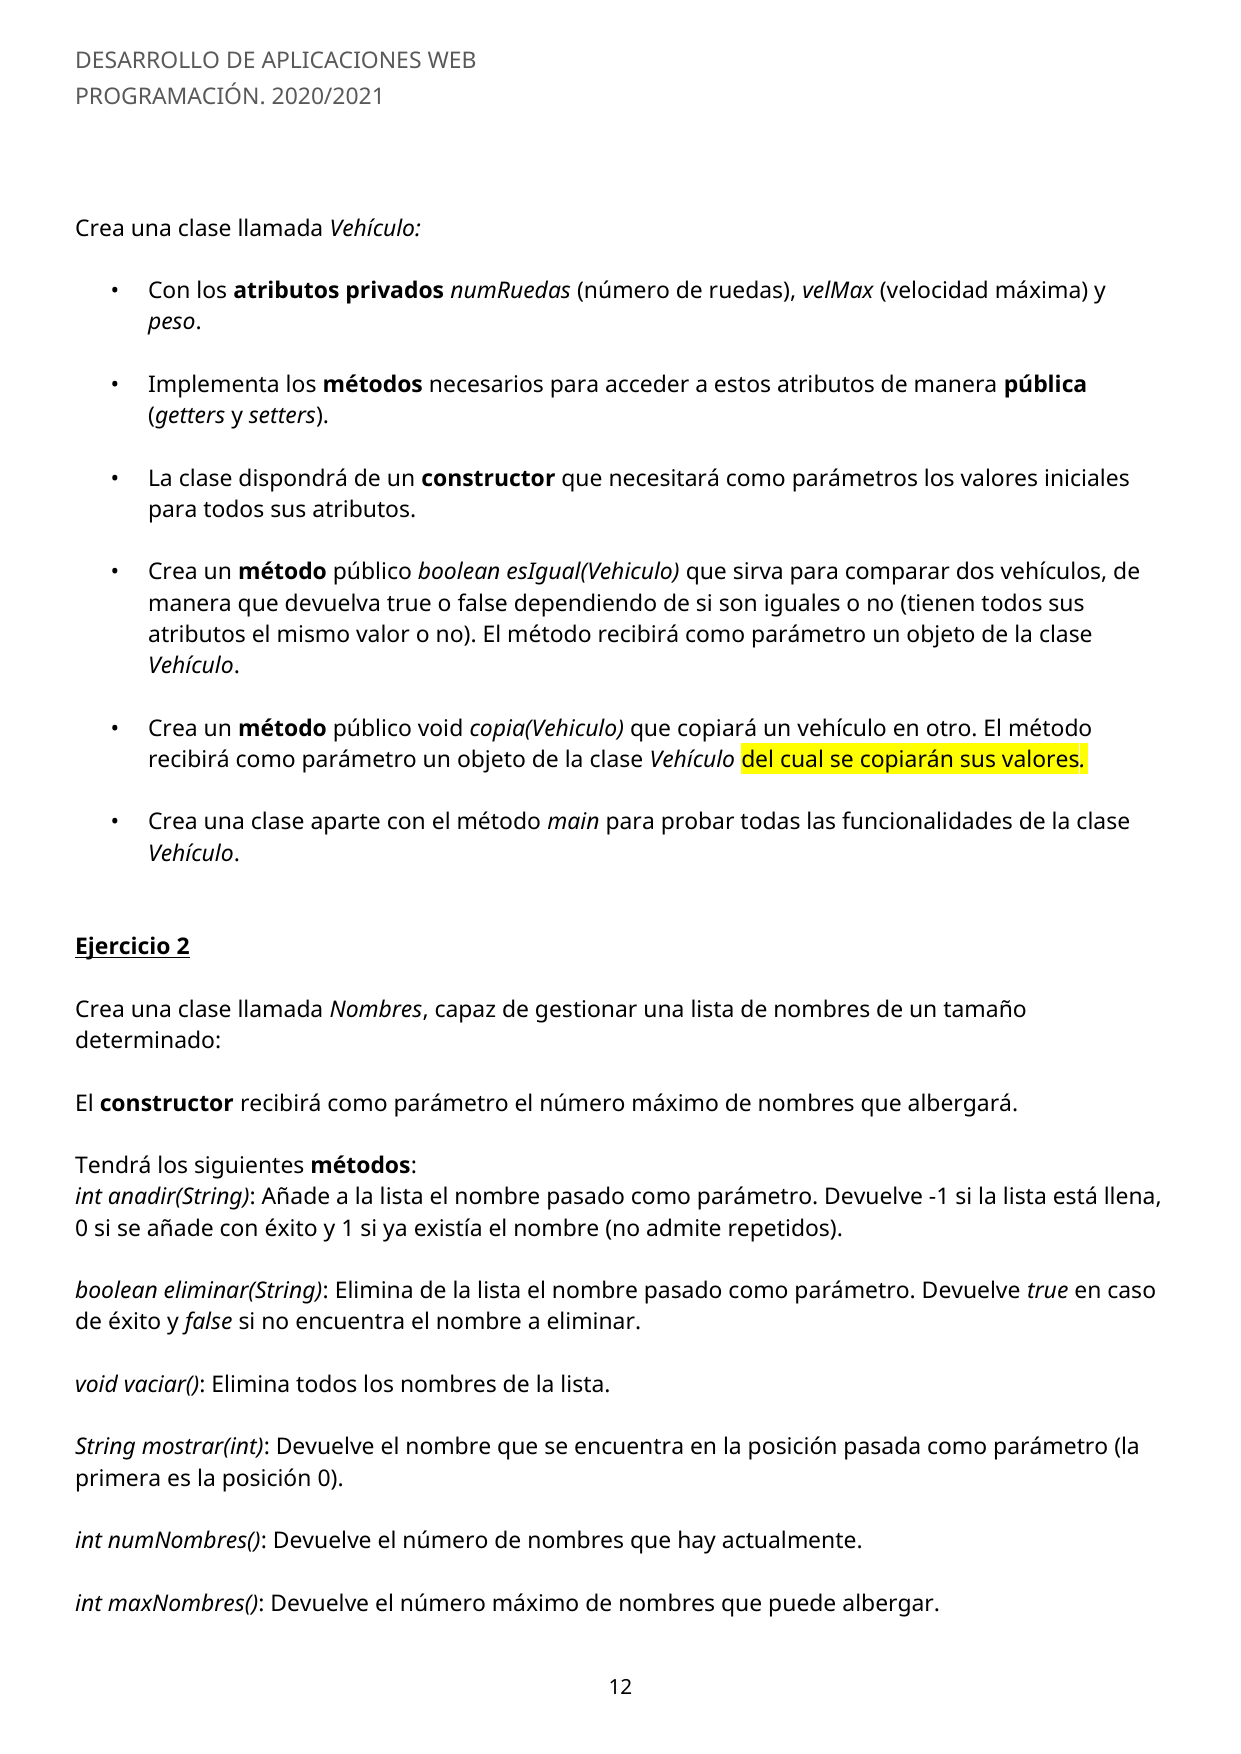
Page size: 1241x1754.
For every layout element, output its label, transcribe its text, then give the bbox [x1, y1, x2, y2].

text int numNombres(): Devuelve el número de nombres que hay actualmente. [75, 1524, 1165, 1555]
list Con los atributos privados numRuedas (número de ruedas), velMax (velocidad máxima) y peso. [110, 274, 1165, 336]
list Crea un método público void copia(Vehiculo) que copiará un vehículo en otro. El método recibirá como parámetro un objeto de la clase Vehículo del cual se copiarán sus valores. [110, 711, 1165, 774]
text Ejercicio 2 [75, 930, 1165, 961]
text void vaciar(): Elimina todos los nombres de la lista. [75, 1368, 1165, 1399]
text int maxNombres(): Devuelve el número máximo de nombres que puede albergar. [75, 1586, 1165, 1618]
text Tendrá los siguientes métodos: [75, 1149, 1165, 1180]
text int anadir(String): Añade a la lista el nombre pasado como parámetro. Devuelve -1 si la lista está llena, 0 si se añade con éxito y 1 si ya existía el nombre (no admite repetidos). [75, 1180, 1165, 1243]
list Crea un método público boolean esIgual(Vehiculo) que sirva para comparar dos vehículos, de manera que devuelva true o false dependiendo de si son iguales o no (tienen todos sus atributos el mismo valor o no). El método recibirá como parámetro un objeto de la clase Vehículo. [110, 555, 1165, 680]
list Crea una clase aparte con el método main para probar todas las funcionalidades de la clase Vehículo. [110, 805, 1165, 868]
text Crea una clase llamada Nombres, capaz de gestionar una lista de nombres de un tamaño determinado: [75, 993, 1165, 1055]
text El constructor recibirá como parámetro el número máximo de nombres que albergará. [75, 1086, 1165, 1118]
list Implementa los métodos necesarios para acceder a estos atributos de manera pública (getters y setters). [110, 368, 1165, 430]
text String mostrar(int): Devuelve el nombre que se encuentra en la posición pasada como parámetro (la primera es la posición 0). [75, 1430, 1165, 1493]
text boolean eliminar(String): Elimina de la lista el nombre pasado como parámetro. Devuelve true en caso de éxito y false si no encuentra el nombre a eliminar. [75, 1274, 1165, 1336]
text Crea una clase llamada Vehículo: [75, 211, 1165, 243]
list La clase dispondrá de un constructor que necesitará como parámetros los valores iniciales para todos sus atributos. [110, 461, 1165, 524]
